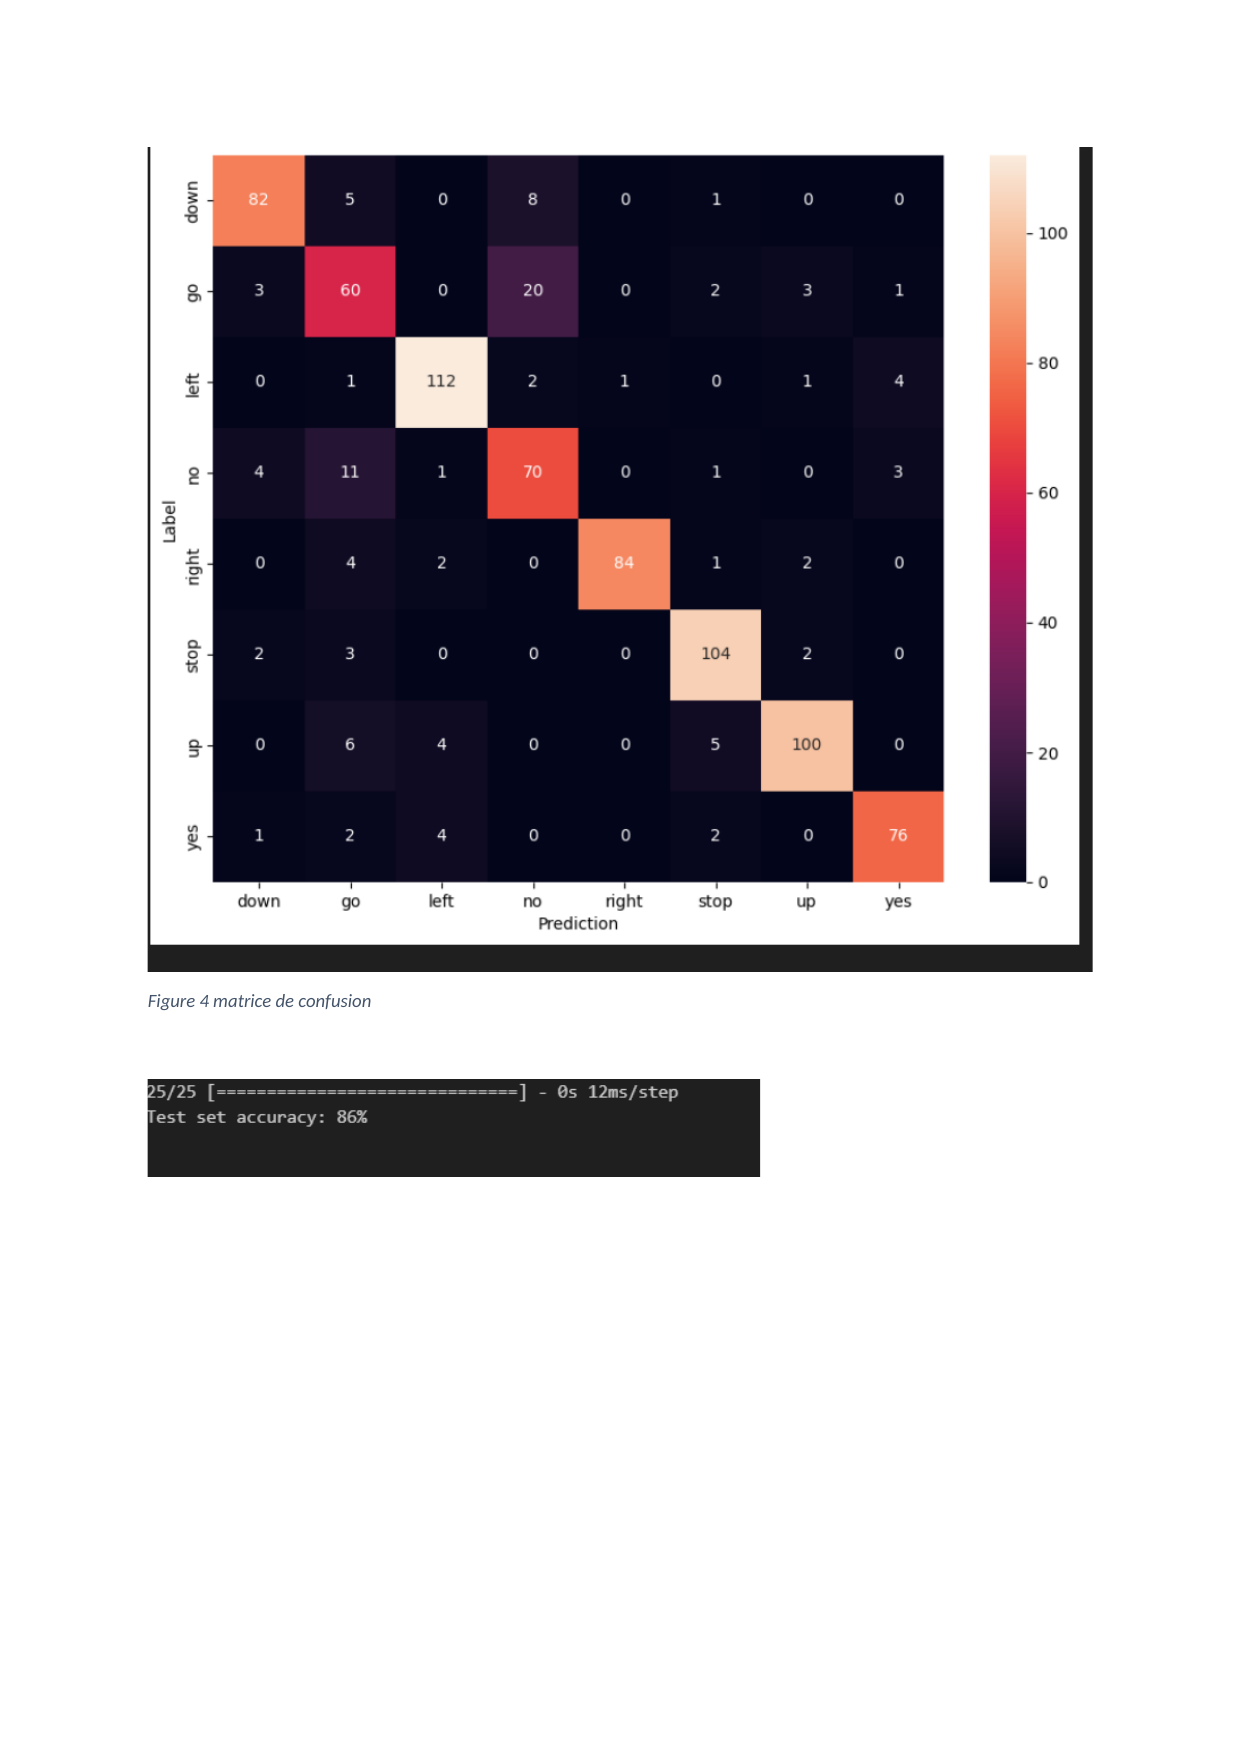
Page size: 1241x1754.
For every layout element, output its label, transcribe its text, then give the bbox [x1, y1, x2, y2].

text Figure 4 matrice de confusion [148, 989, 1093, 1012]
